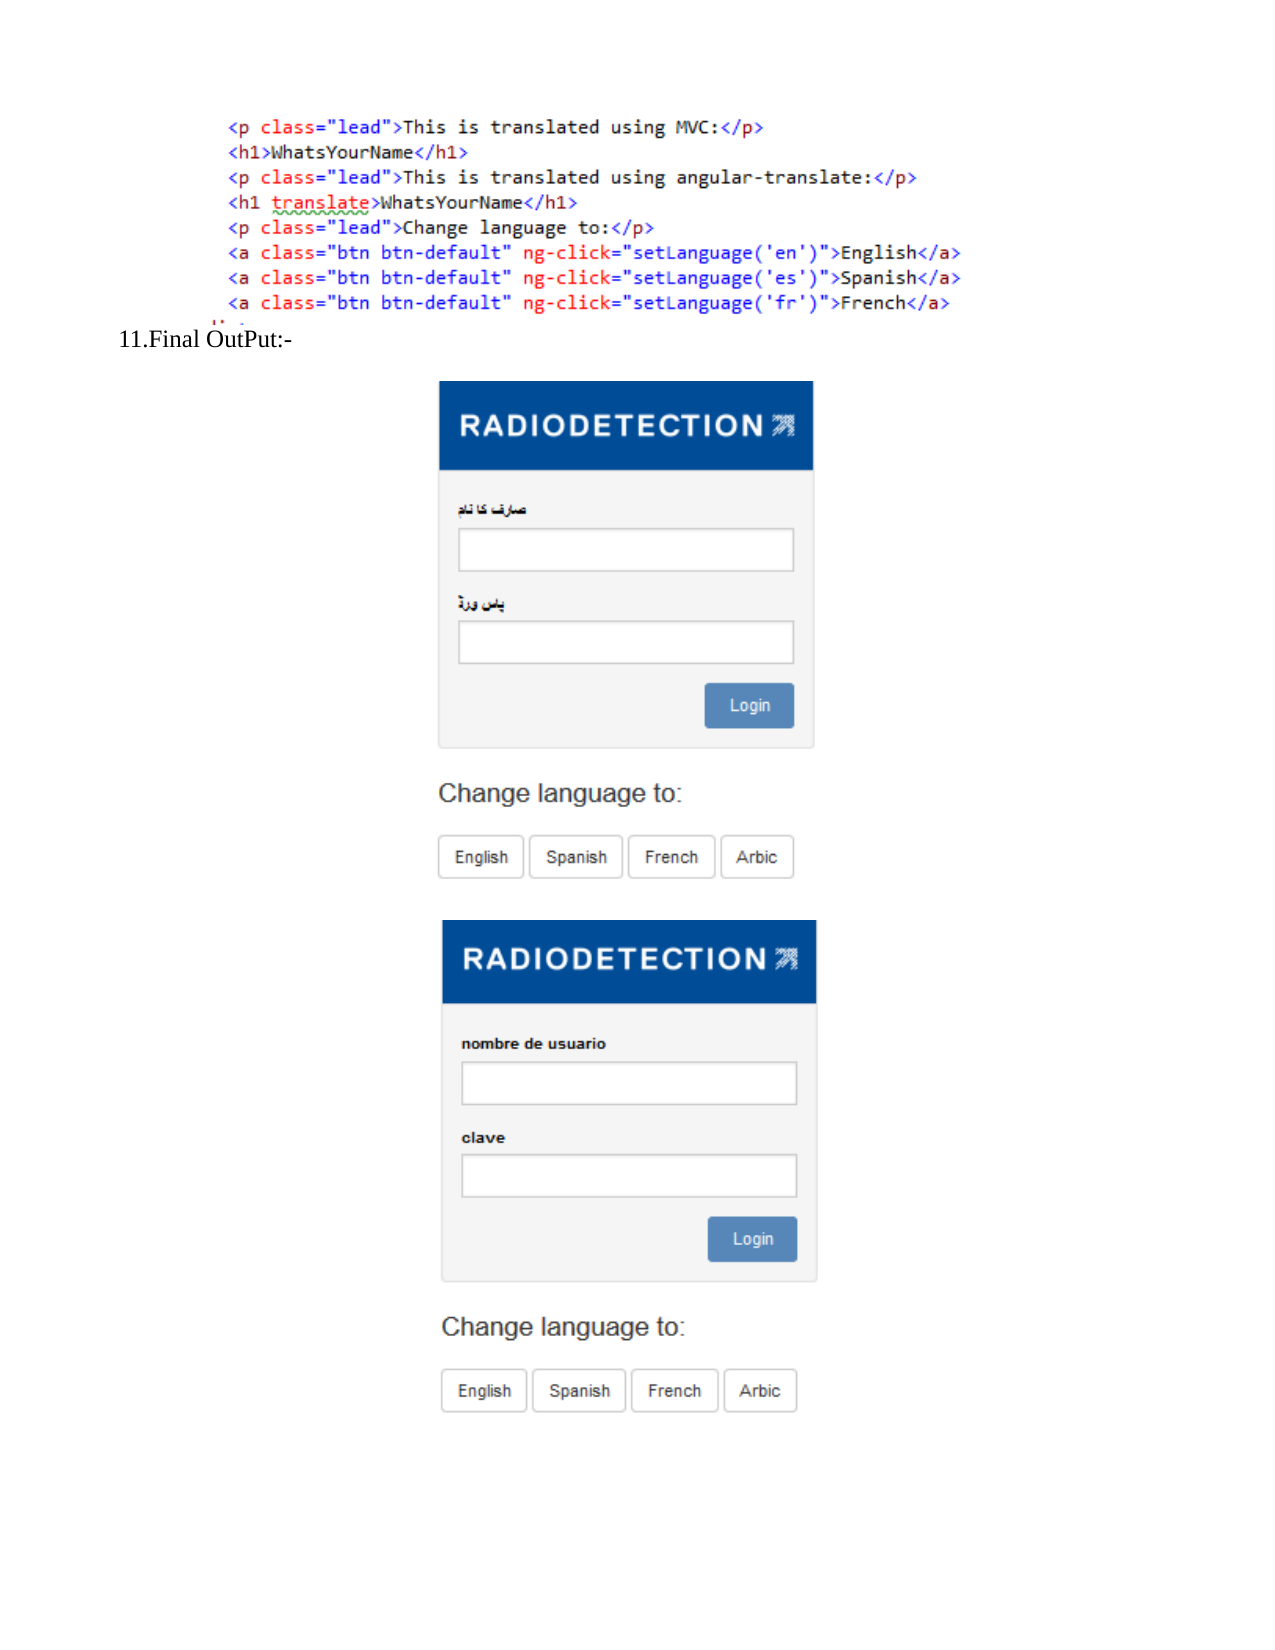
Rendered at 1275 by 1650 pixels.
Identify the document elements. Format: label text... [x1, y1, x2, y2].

picture [206, 118, 1069, 325]
picture [436, 920, 839, 1430]
picture [436, 381, 839, 892]
text 11.Final OutPut:- [118, 118, 1157, 353]
